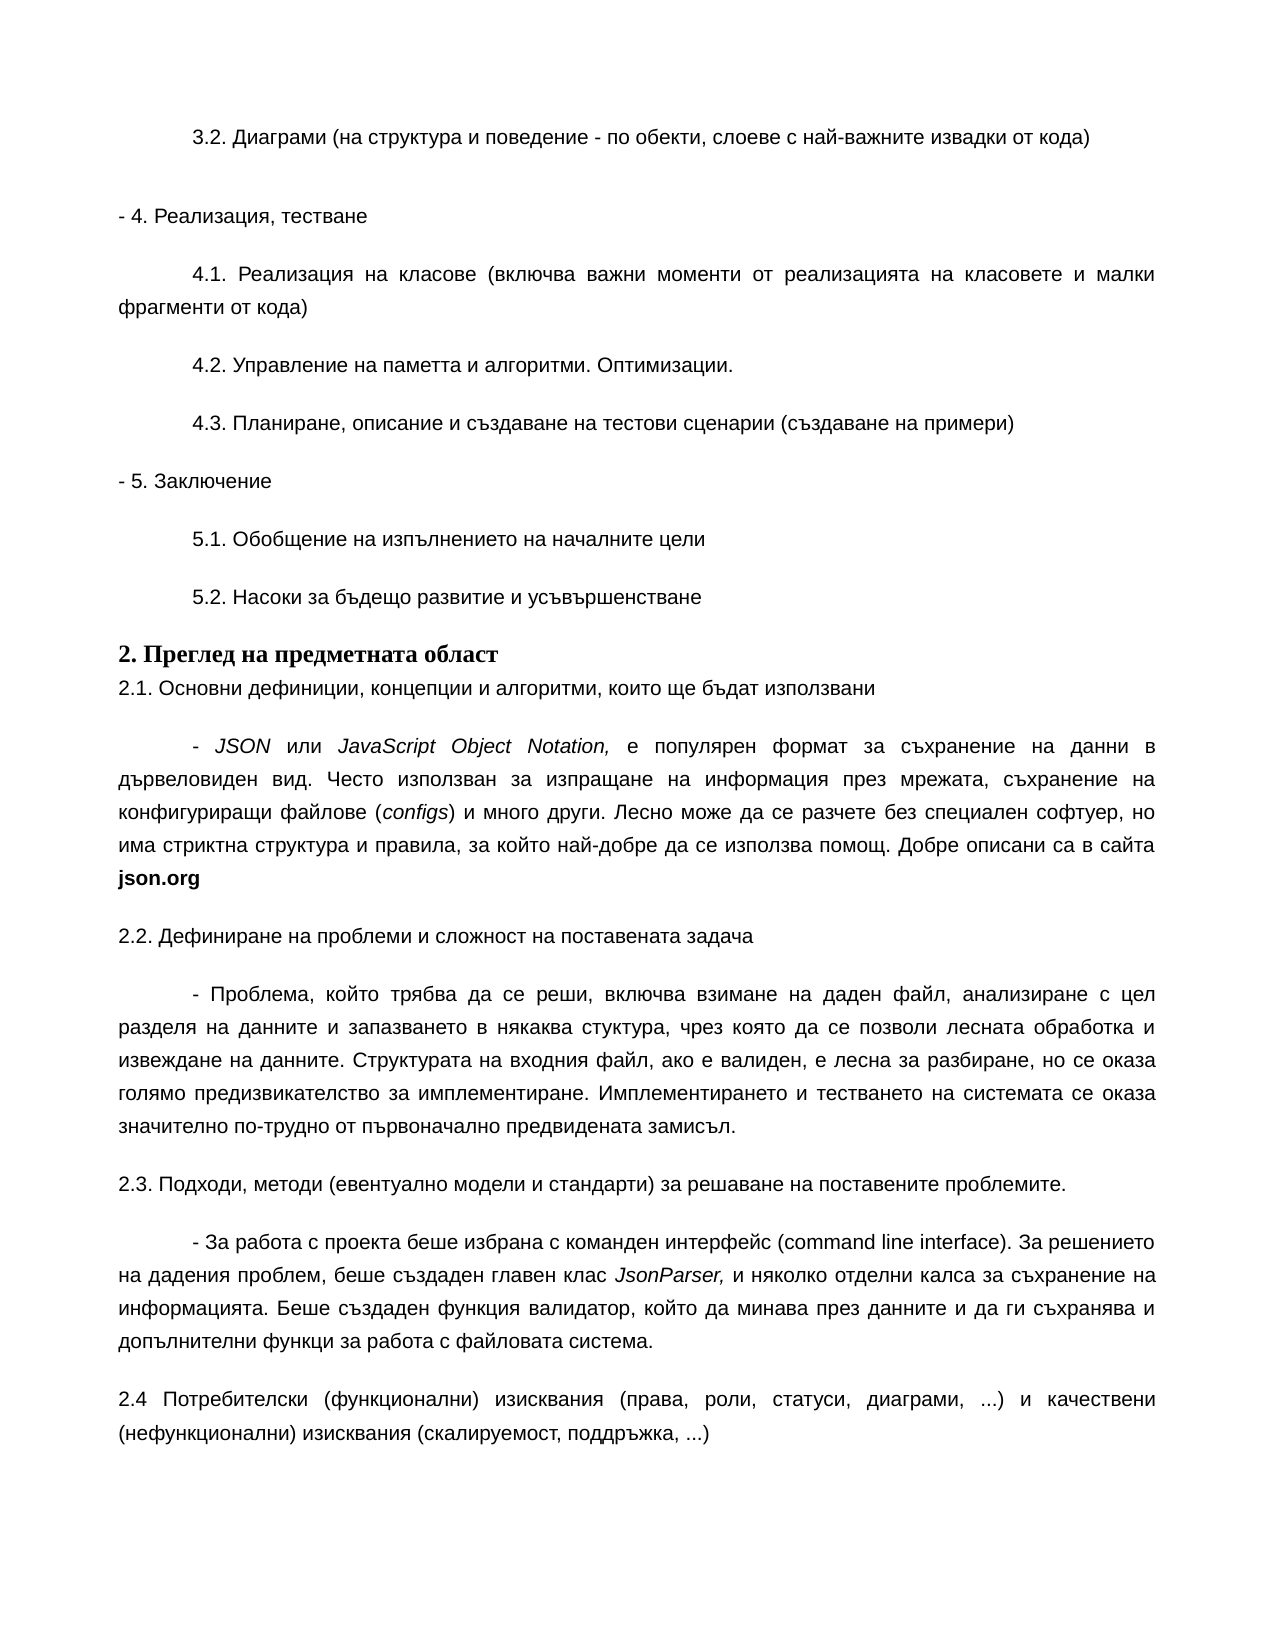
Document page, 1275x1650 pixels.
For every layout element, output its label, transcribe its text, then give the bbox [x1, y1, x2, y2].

text - За работа с проекта беше избрана с команден интерфейс (command line interface). За решението на дадения проблем, беше създаден главен клас JsonParser, и няколко отделни калса за съхранение на информацията. Беше създаден функция валидатор, който да минава през данните и да ги съхранява и допълнителни функци за работа с файловата система. [118, 1223, 1157, 1356]
text - 5. Заключение [118, 462, 1157, 495]
text 5.1. Обобщение на изпълнението на началните цели [118, 520, 1157, 553]
text 4.2. Управление на паметта и алгоритми. Оптимизации. [118, 346, 1157, 379]
text 2.2. Дефиниране на проблеми и сложност на поставената задача [118, 917, 1157, 950]
text - JSON или JavaScript Object Notation, е популярен формат за съхранение на данни в дървеловиден вид. Често използван за изпращане на информация през мрежата, съхранение на конфигуриращи файлове (configs) и много други. Лесно може да се разчете без специален софтуер, но има стриктна структура и правила, за който най-добре да се използва помощ. Добре описани са в сайта json.org [118, 727, 1157, 892]
text 4.3. Планиране, описание и създаване на тестови сценарии (създаване на примери) [118, 404, 1157, 437]
text - Проблема, който трябва да се реши, включва взимане на даден файл, анализиране с цел разделя на данните и запазването в някаква стуктура, чрез която да се позволи лесната обработка и извеждане на данните. Структурата на входния файл, ако е валиден, е лесна за разбиране, но се оказа голямо предизвикателство за имплементиране. Имплементирането и тестването на системата се оказа значително по-трудно от първоначално предвидената замисъл. [118, 975, 1157, 1140]
text 2.4 Потребителски (функционални) изисквания (права, роли, статуси, диаграми, ...) и качествени (нефункционални) изисквания (скалируемост, поддръжка, ...) [118, 1381, 1157, 1447]
text 5.2. Насоки за бъдещо развитие и усъвършенстване [118, 578, 1157, 611]
text 4.1. Реализация на класове (включва важни моменти от реализацията на класовете и малки фрагменти от кода) [118, 255, 1157, 321]
text 2. Преглед на предметната област [118, 636, 1157, 669]
text 3.2. Диаграми (на структура и поведение - по обекти, слоеве с най-важните извадки от кода) [118, 118, 1157, 151]
text 2.1. Основни дефиниции, концепции и алгоритми, които ще бъдат използвани [118, 669, 1157, 702]
text 2.3. Подходи, методи (евентуално модели и стандарти) за решаване на поставените проблемите. [118, 1165, 1157, 1198]
text - 4. Реализация, тестване [118, 197, 1157, 230]
